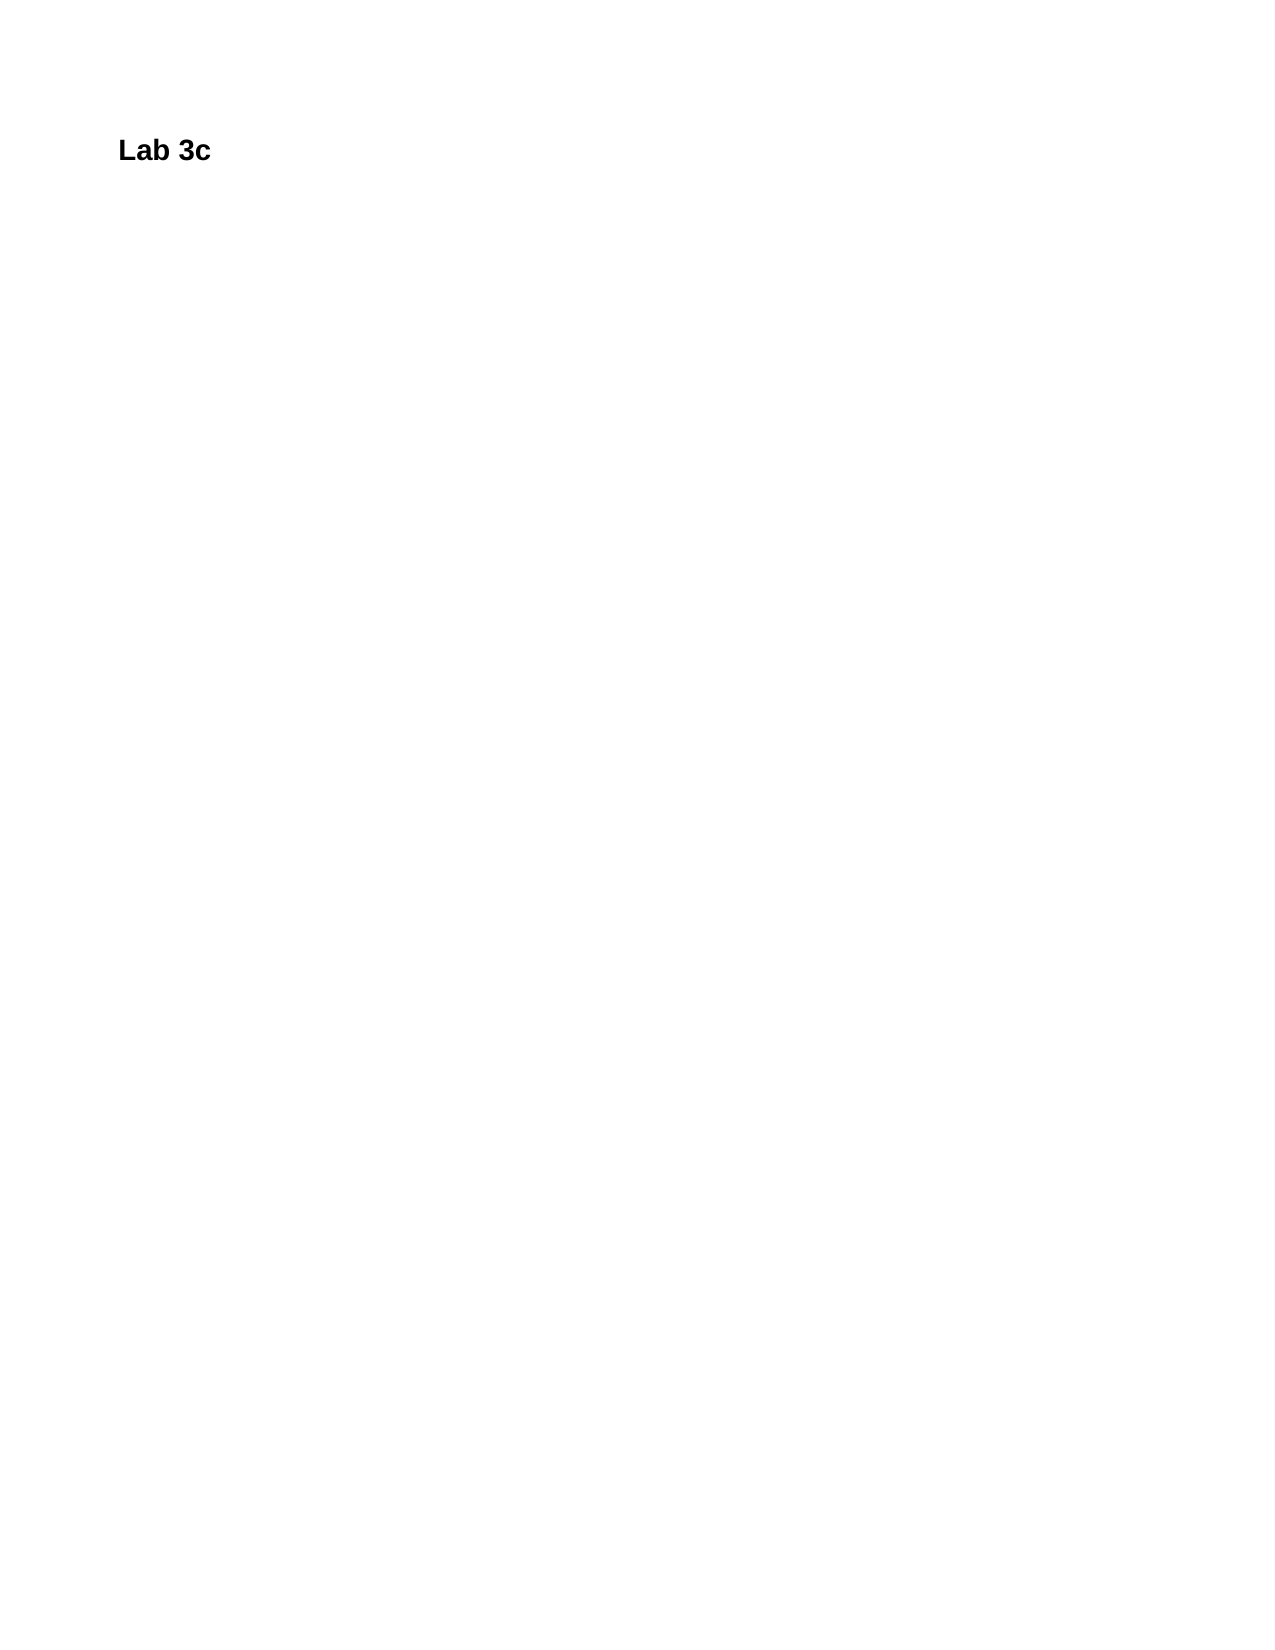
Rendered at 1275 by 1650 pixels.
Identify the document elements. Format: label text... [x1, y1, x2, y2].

subtitle Lab 3c [118, 133, 1157, 166]
